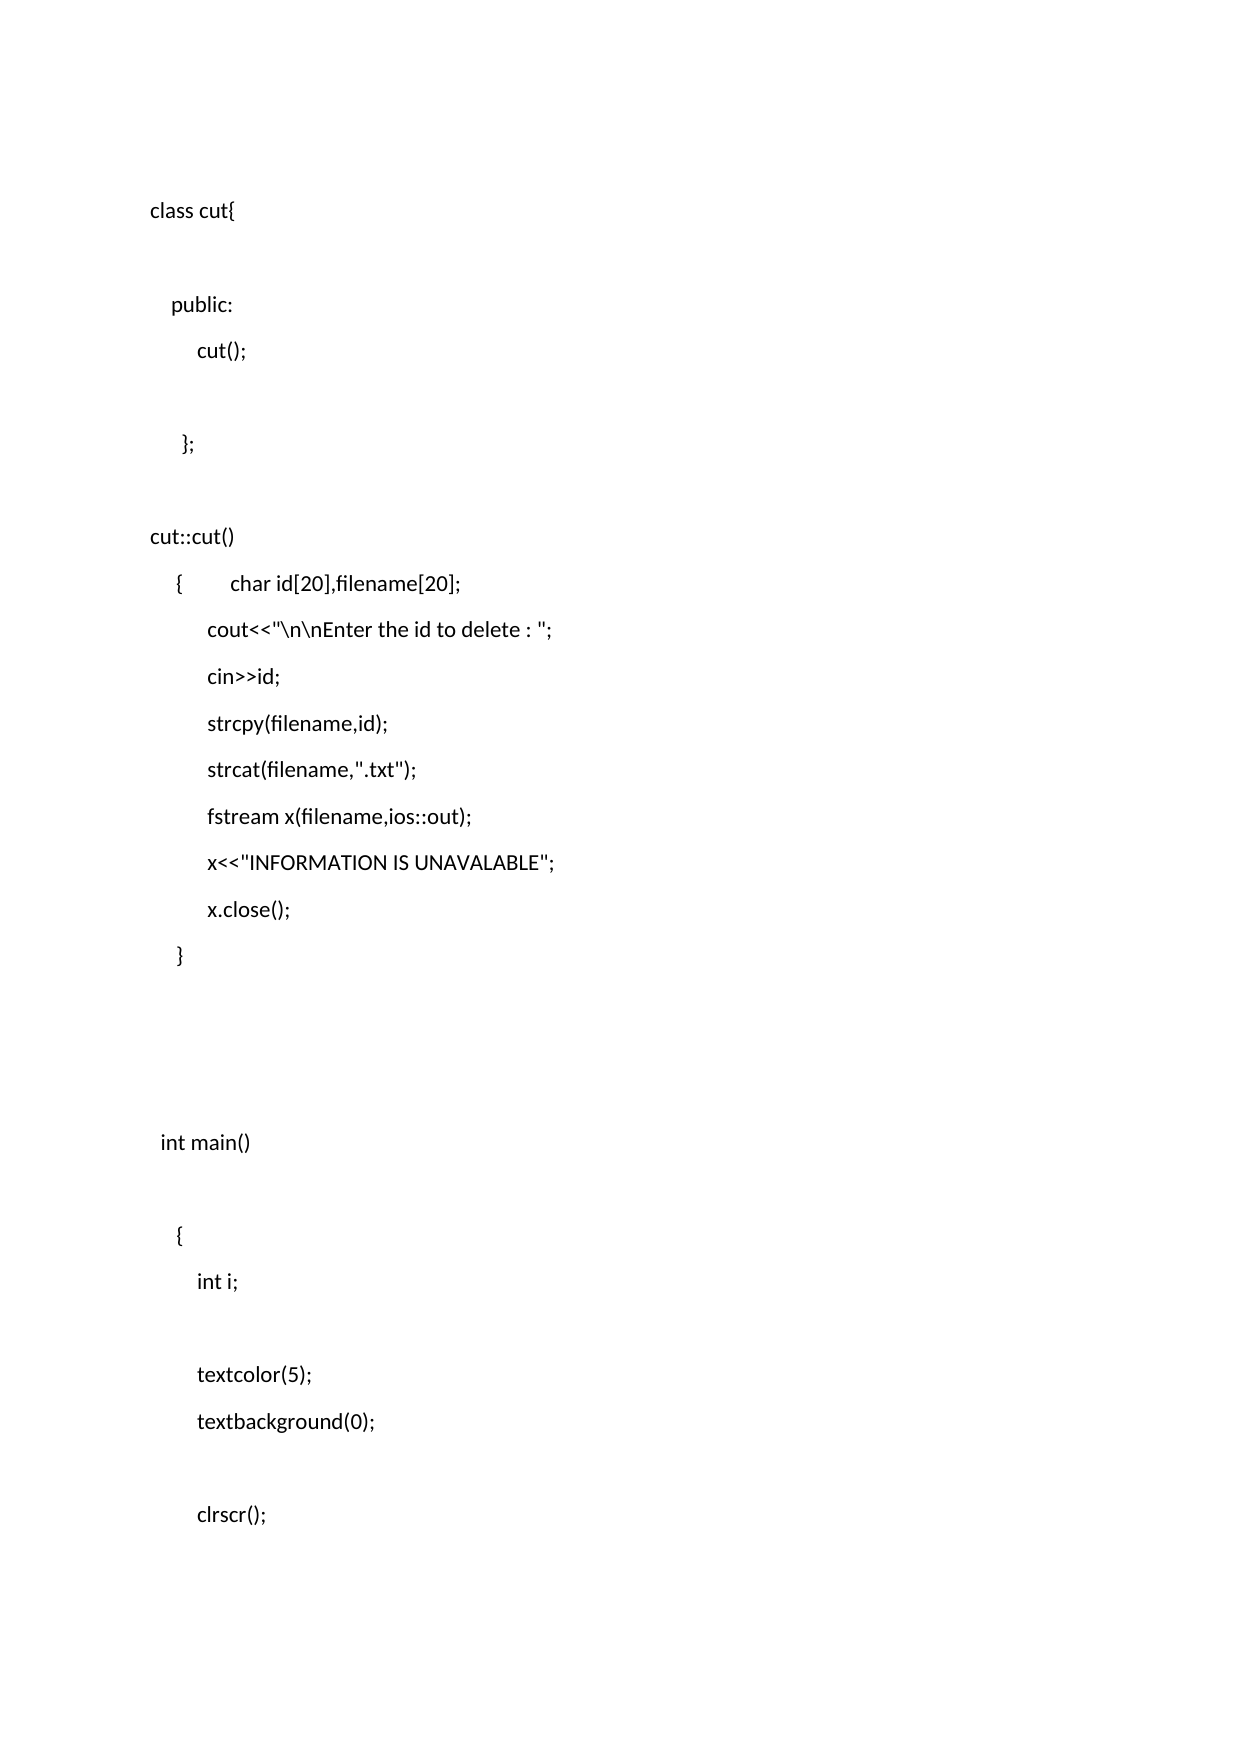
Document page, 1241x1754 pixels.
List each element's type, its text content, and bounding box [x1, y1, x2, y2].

text { [150, 1221, 1090, 1249]
text textcolor(5); [150, 1361, 1090, 1389]
text } [150, 942, 1090, 969]
text cout<<"\n\nEnter the id to delete : "; [150, 616, 1090, 644]
text cut::cut() [150, 522, 1090, 551]
text fstream x(filename,ios::out); [150, 802, 1090, 830]
text public: [150, 290, 1090, 318]
text { char id[20],filename[20]; [150, 569, 1090, 597]
text clrscr(); [150, 1500, 1090, 1528]
text cut(); [150, 336, 1090, 364]
text x<<"INFORMATION IS UNAVALABLE"; [150, 848, 1090, 876]
text }; [150, 429, 1090, 457]
text strcat(filename,".txt"); [150, 755, 1090, 783]
text cin>>id; [150, 662, 1090, 690]
text x.close(); [150, 895, 1090, 923]
text strcpy(filename,id); [150, 709, 1090, 737]
text int main() [150, 1128, 1090, 1156]
text textbackground(0); [150, 1407, 1090, 1435]
text class cut{ [150, 197, 1090, 224]
text int i; [150, 1267, 1090, 1296]
